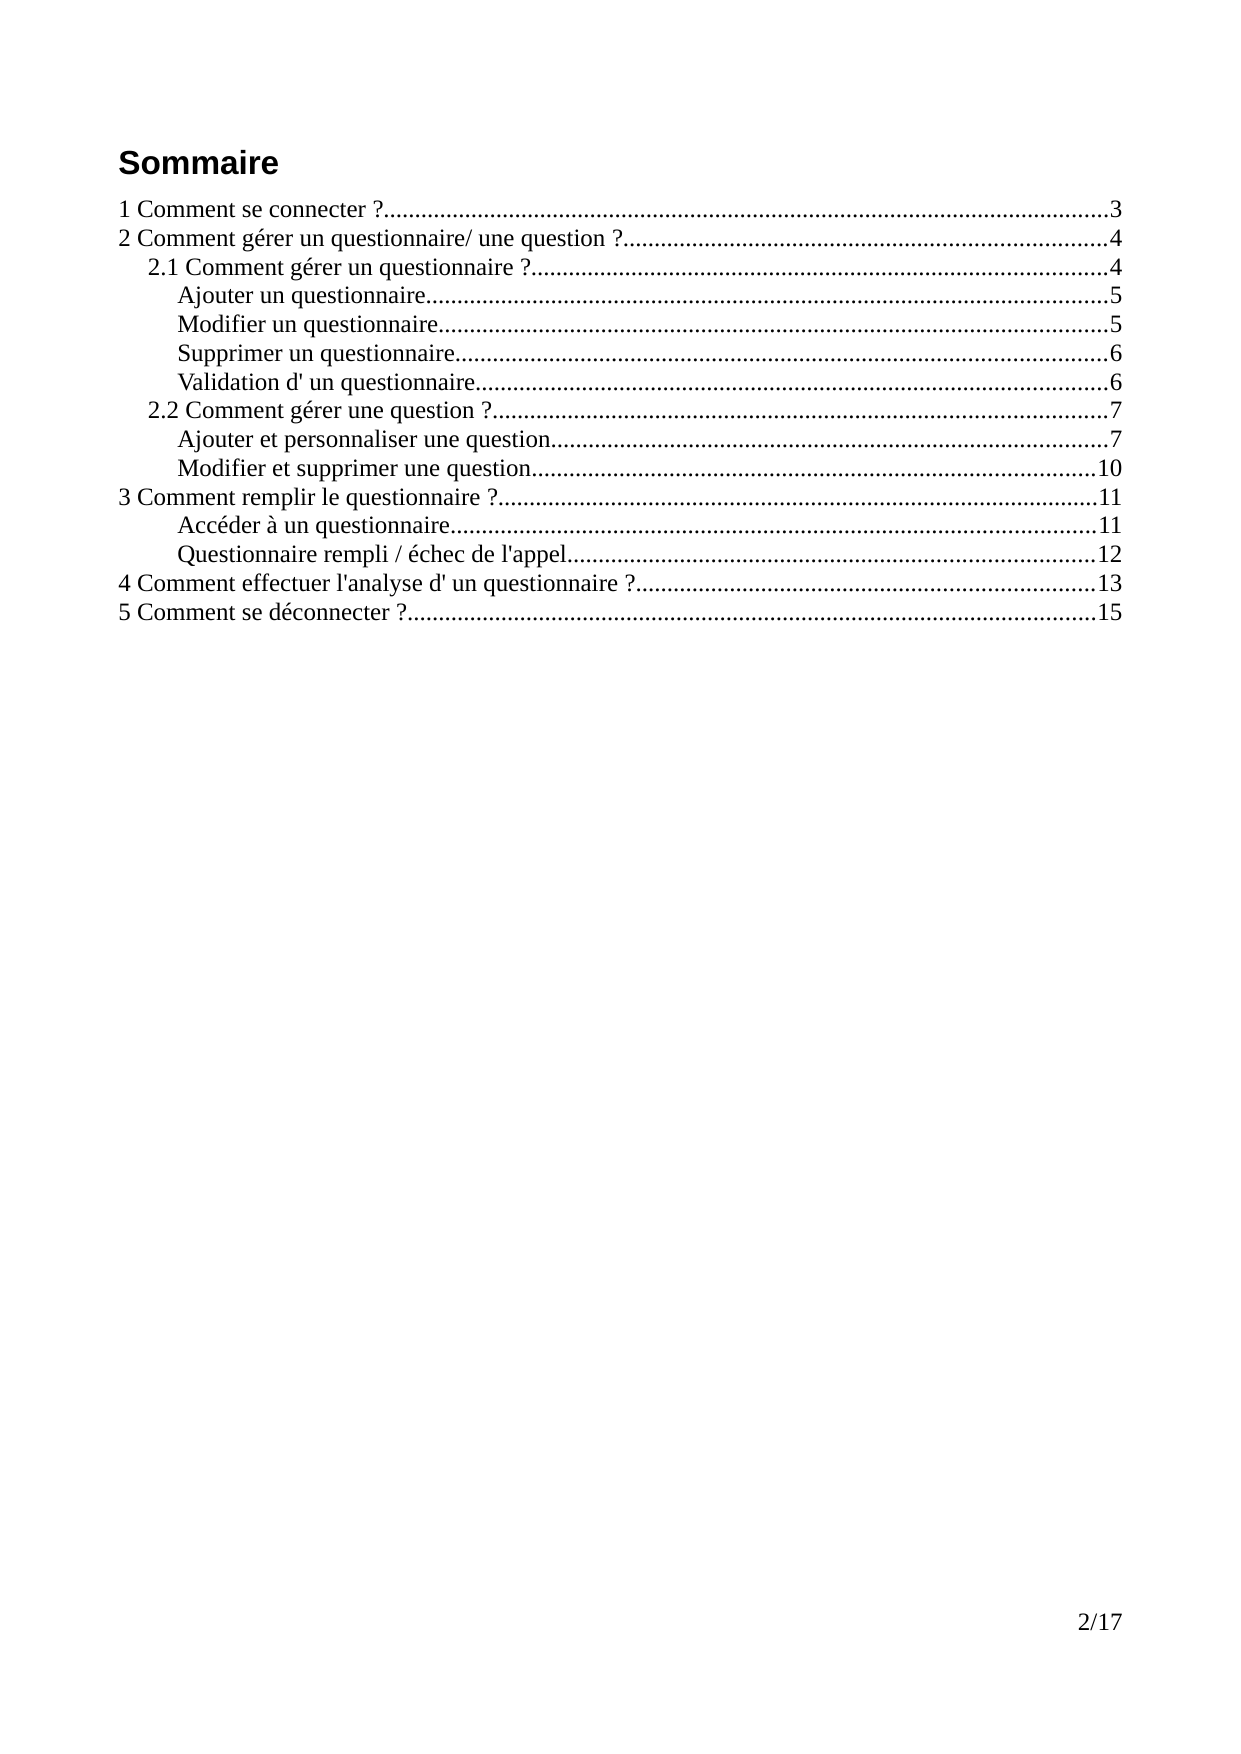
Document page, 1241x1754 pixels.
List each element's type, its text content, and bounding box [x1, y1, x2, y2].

text 4 Comment effectuer l'analyse d' un questionnaire ? 13 [118, 568, 1122, 597]
text Ajouter un questionnaire 5 [177, 280, 1122, 309]
text Supprimer un questionnaire 6 [177, 338, 1122, 367]
text Ajouter et personnaliser une question 7 [177, 424, 1122, 453]
text 1 Comment se connecter ? 3 [118, 194, 1122, 223]
text Questionnaire rempli / échec de l'appel 12 [177, 539, 1122, 568]
text Validation d' un questionnaire 6 [177, 367, 1122, 395]
text 2.1 Comment gérer un questionnaire ? 4 [148, 252, 1122, 280]
text Modifier un questionnaire 5 [177, 309, 1122, 338]
text 2.2 Comment gérer une question ? 7 [148, 395, 1122, 424]
subtitle Sommaire [118, 143, 1122, 182]
text Modifier et supprimer une question 10 [177, 453, 1122, 482]
text 2 Comment gérer un questionnaire/ une question ? 4 [118, 223, 1122, 252]
text 5 Comment se déconnecter ? 15 [118, 597, 1122, 625]
text 3 Comment remplir le questionnaire ? 11 [118, 482, 1122, 510]
text Accéder à un questionnaire 11 [177, 510, 1122, 539]
